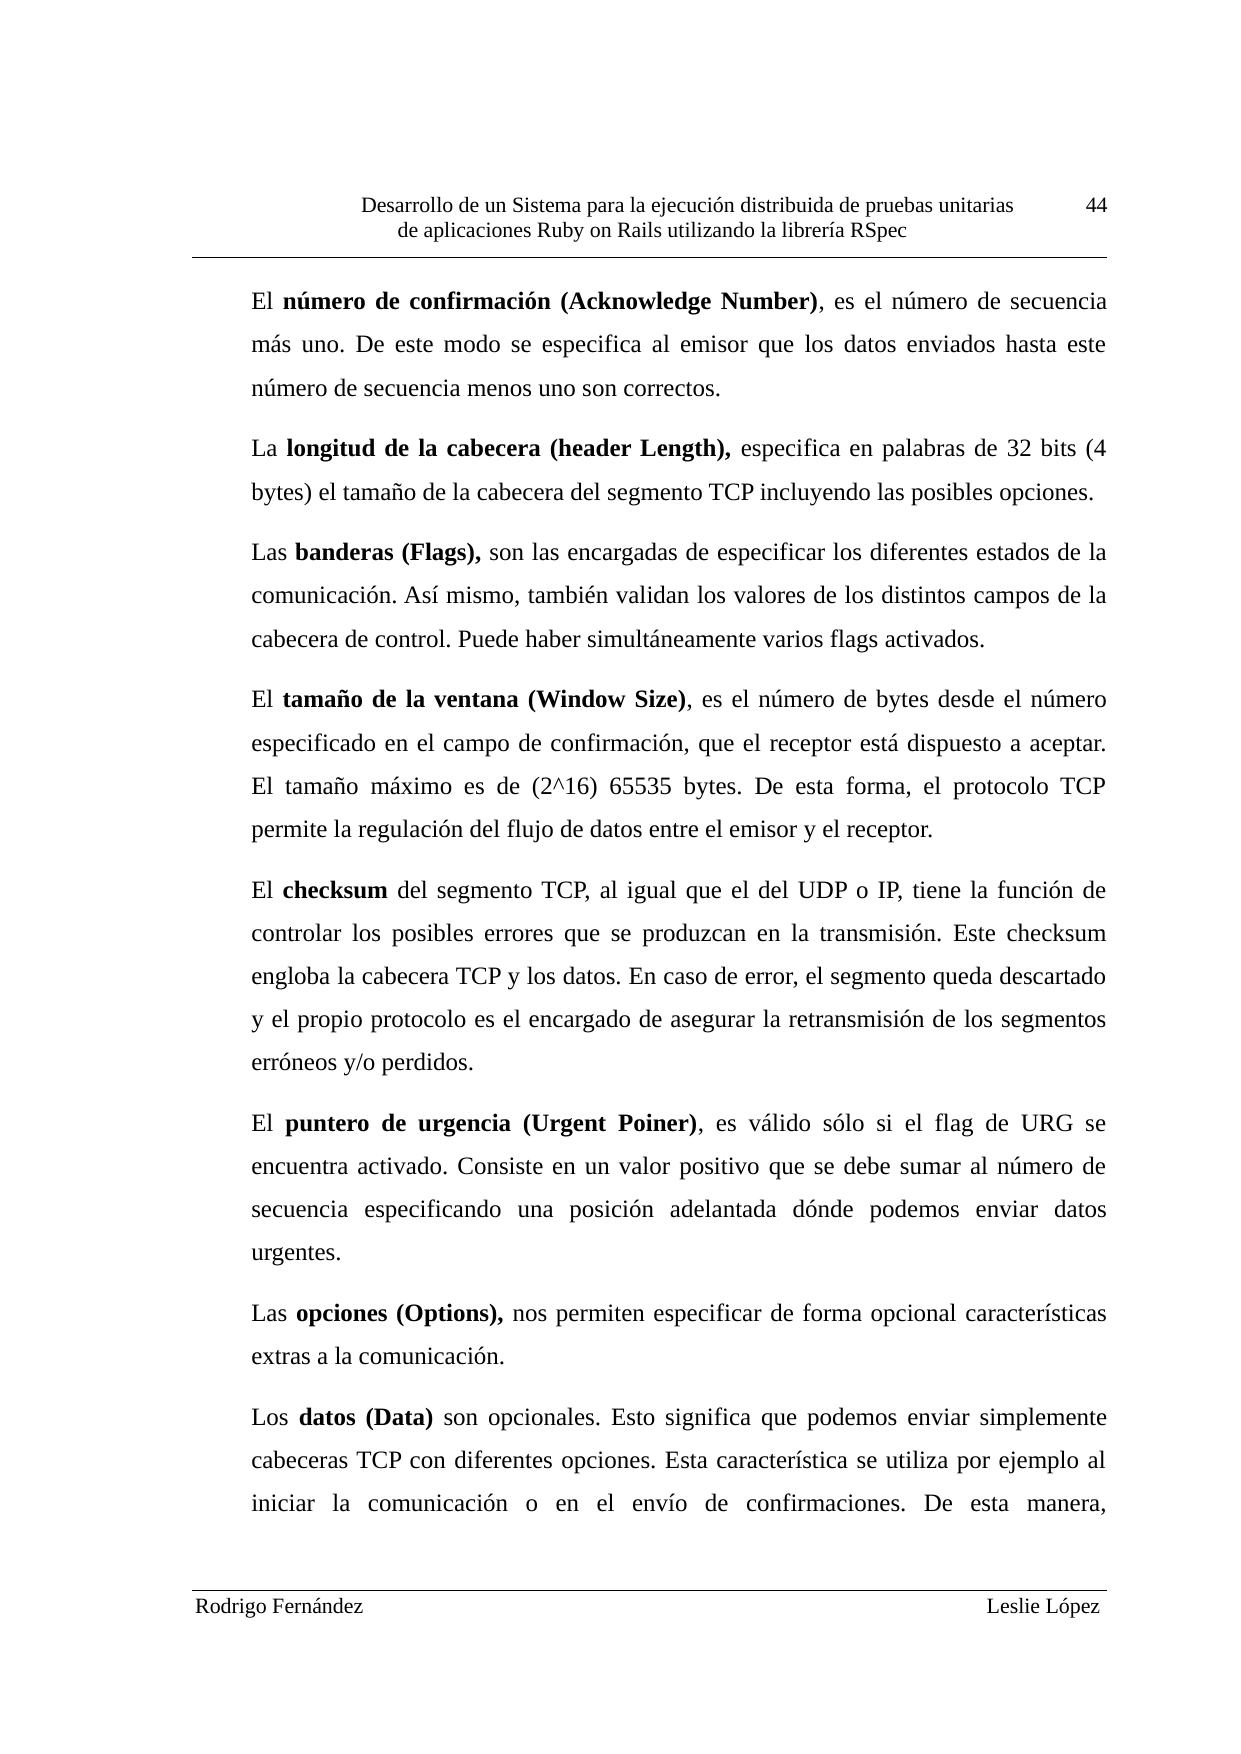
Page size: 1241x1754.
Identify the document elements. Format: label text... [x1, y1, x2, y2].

text El checksum del segmento TCP, al igual que el del UDP o IP, tiene la función de controlar los posibles errores que se produzcan en la transmisión. Este checksum engloba la cabecera TCP y los datos. En caso de error, el segmento queda descartado y el propio protocolo es el encargado de asegurar la retransmisión de los segmentos erróneos y/o perdidos. [251, 875, 1107, 1076]
text El número de confirmación (Acknowledge Number), es el número de secuencia más uno. De este modo se especifica al emisor que los datos enviados hasta este número de secuencia menos uno son correctos. [251, 286, 1107, 401]
text Los datos (Data) son opcionales. Esto significa que podemos enviar simplemente cabeceras TCP con diferentes opciones. Esta característica se utiliza por ejemplo al iniciar la comunicación o en el envío de confirmaciones. De esta manera, [251, 1402, 1107, 1517]
text El tamaño de la ventana (Window Size), es el número de bytes desde el número especificado en el campo de confirmación, que el receptor está dispuesto a aceptar. El tamaño máximo es de (2^16) 65535 bytes. De esta forma, el protocolo TCP permite la regulación del flujo de datos entre el emisor y el receptor. [251, 684, 1107, 843]
text La longitud de la cabecera (header Length), especifica en palabras de 32 bits (4 bytes) el tamaño de la cabecera del segmento TCP incluyendo las posibles opciones. [251, 433, 1107, 505]
text Las banderas (Flags), son las encargadas de especificar los diferentes estados de la comunicación. Así mismo, también validan los valores de los distintos campos de la cabecera de control. Puede haber simultáneamente varios flags activados. [251, 537, 1107, 652]
text El puntero de urgencia (Urgent Poiner), es válido sólo si el flag de URG se encuentra activado. Consiste en un valor positivo que se debe sumar al número de secuencia especificando una posición adelantada dónde podemos enviar datos urgentes. [251, 1108, 1107, 1266]
text Las opciones (Options), nos permiten especificar de forma opcional características extras a la comunicación. [251, 1298, 1107, 1370]
